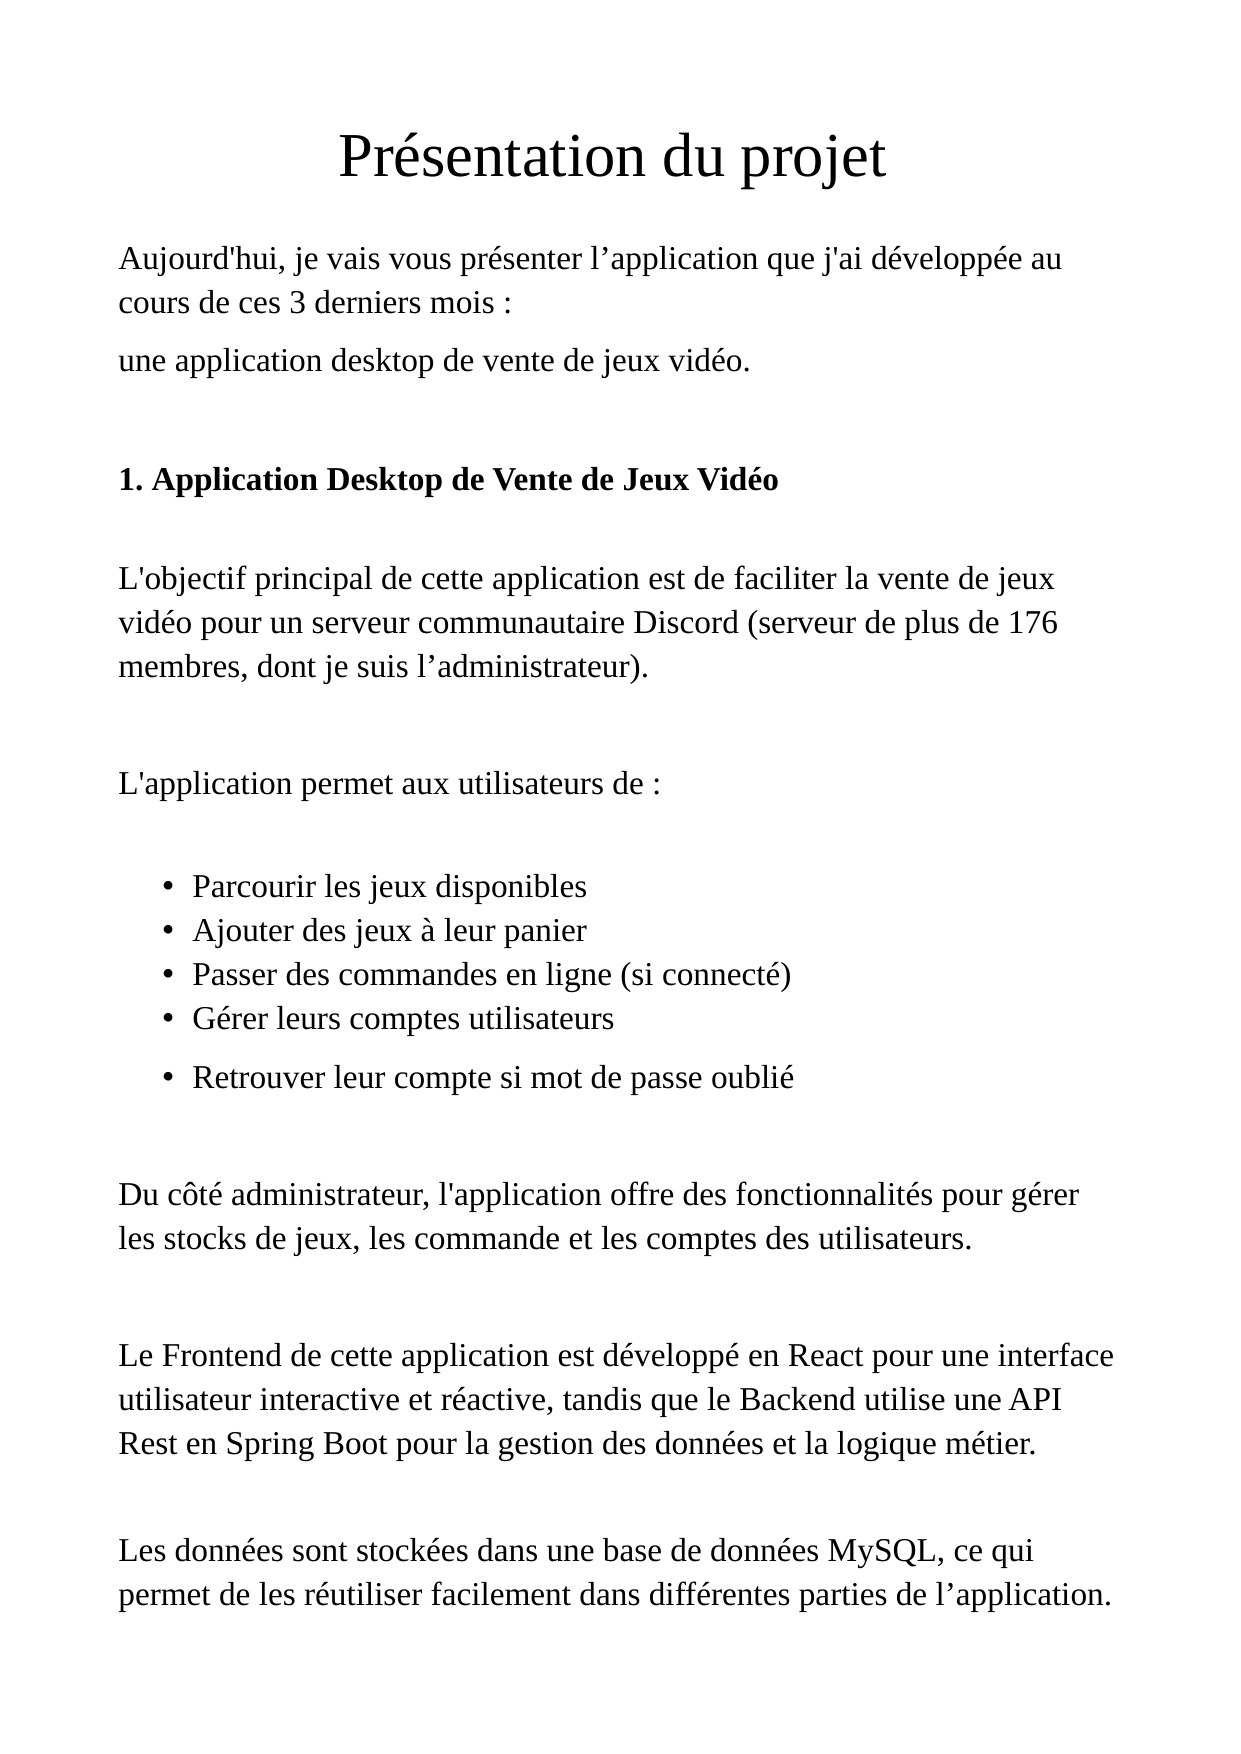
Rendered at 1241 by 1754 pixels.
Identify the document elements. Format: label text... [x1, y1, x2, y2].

list Passer des commandes en ligne (si connecté) [162, 954, 1122, 992]
list Gérer leurs comptes utilisateurs [162, 998, 1122, 1037]
list Parcourir les jeux disponibles [162, 866, 1122, 904]
list Retrouver leur compte si mot de passe oublié [162, 1057, 1122, 1095]
text Les données sont stockées dans une base de données MySQL, ce qui permet de les réutiliser facilement dans différentes parties de l’application. [118, 1530, 1122, 1612]
text L'application permet aux utilisateurs de : [118, 763, 1122, 802]
text Présentation du projet [118, 118, 1122, 190]
text une application desktop de vente de jeux vidéo. [118, 341, 1122, 379]
text Du côté administrateur, l'application offre des fonctionnalités pour gérer les stocks de jeux, les commande et les comptes des utilisateurs. [118, 1174, 1122, 1257]
text Le Frontend de cette application est développé en React pour une interface utilisateur interactive et réactive, tandis que le Backend utilise une API Rest en Spring Boot pour la gestion des données et la logique métier. [118, 1336, 1122, 1462]
text L'objectif principal de cette application est de faciliter la vente de jeux vidéo pour un serveur communautaire Discord (serveur de plus de 176 membres, dont je suis l’administrateur). [118, 558, 1122, 684]
text Aujourd'hui, je vais vous présenter l’application que j'ai développée au cours de ces 3 derniers mois : [118, 238, 1122, 320]
list Ajouter des jeux à leur panier [162, 910, 1122, 948]
subtitle 1. Application Desktop de Vente de Jeux Vidéo [118, 459, 1122, 498]
